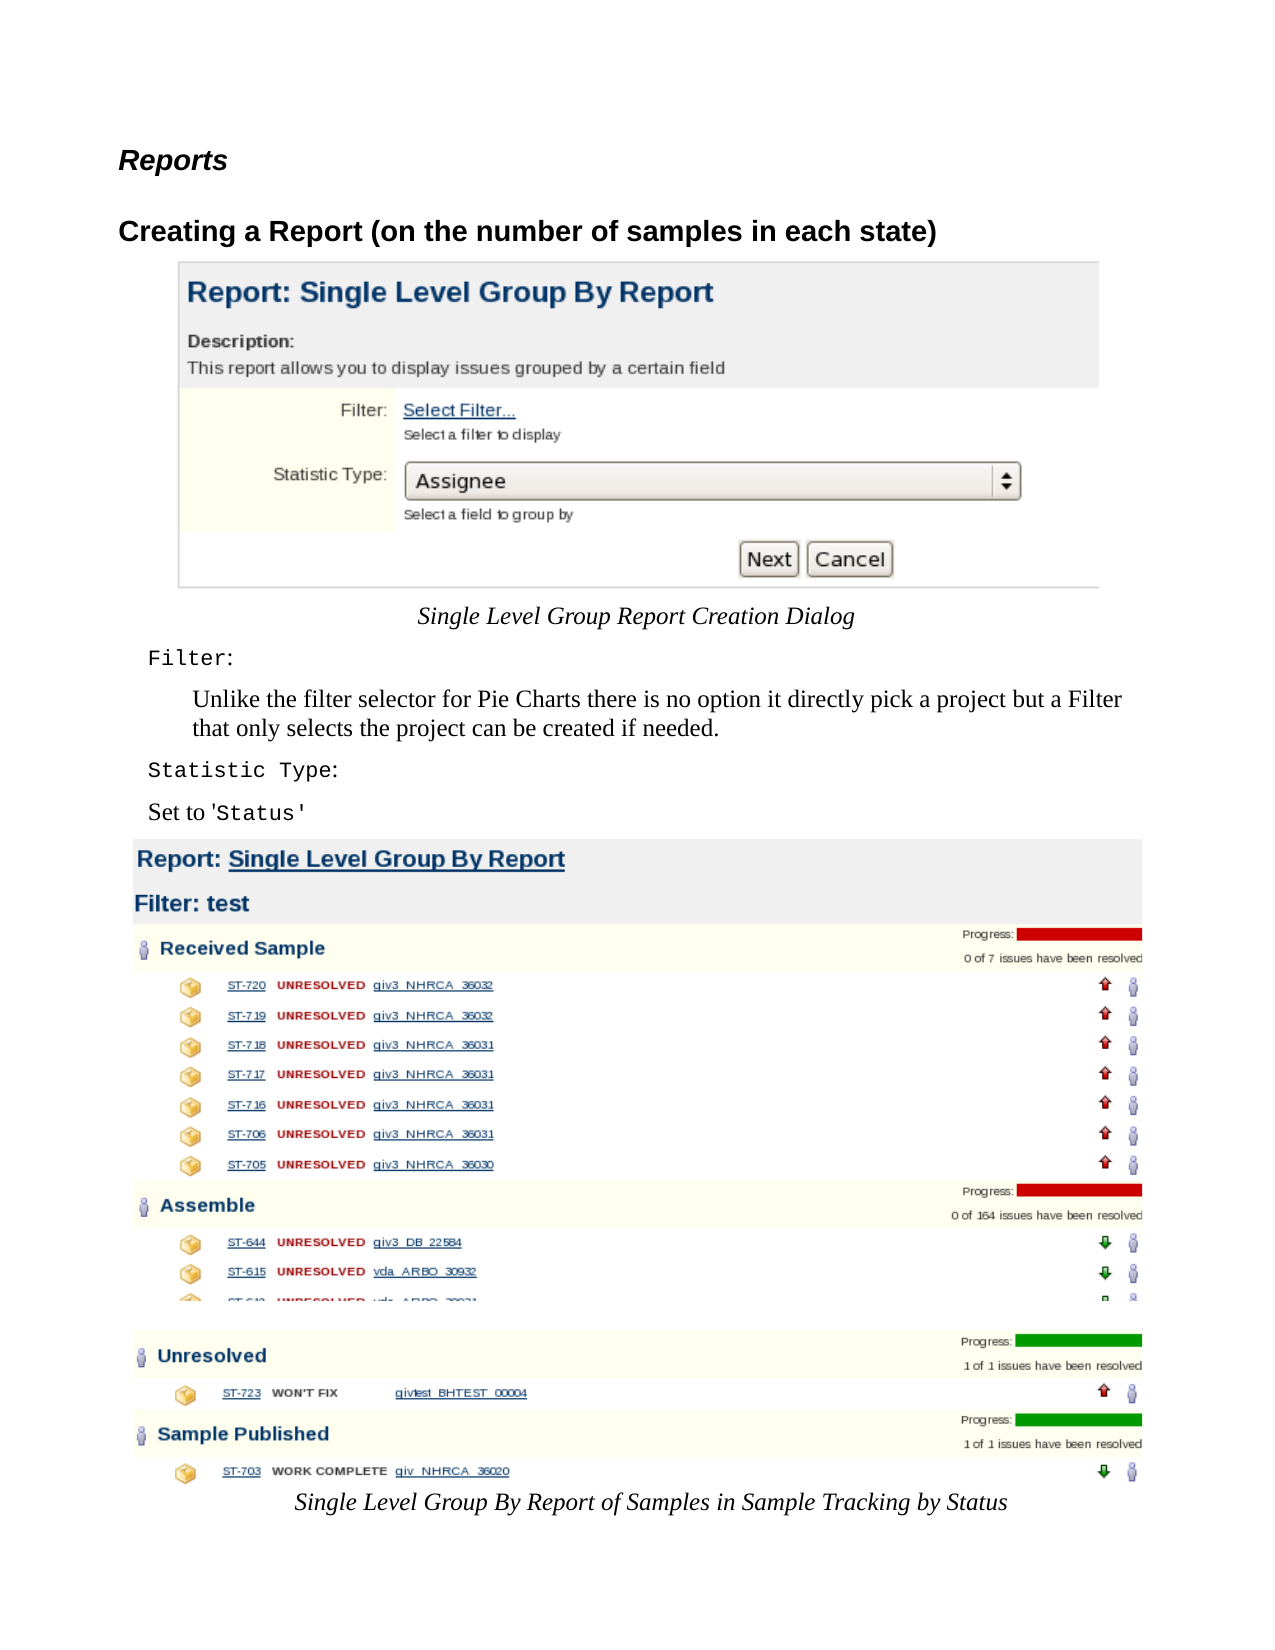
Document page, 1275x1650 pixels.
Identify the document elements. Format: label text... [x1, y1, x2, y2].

picture [132, 1329, 1143, 1488]
table_cell Filter: Unlike the filter selector for Pie Charts there is no option it directly pick a project but a Filter that only selects the project can be created if needed. Statistic Type: Set to 'Status' [118, 642, 1157, 839]
table_cell Single Level Group Report Creation Dialog [118, 260, 1157, 642]
picture [175, 260, 1100, 601]
picture [132, 839, 1143, 1301]
table_cell [118, 839, 1157, 1329]
table_header Reports Creating a Report (on the number of samples in each state) [118, 118, 1157, 260]
table_cell Single Level Group By Report of Samples in Sample Tracking by Status [118, 1329, 1157, 1528]
